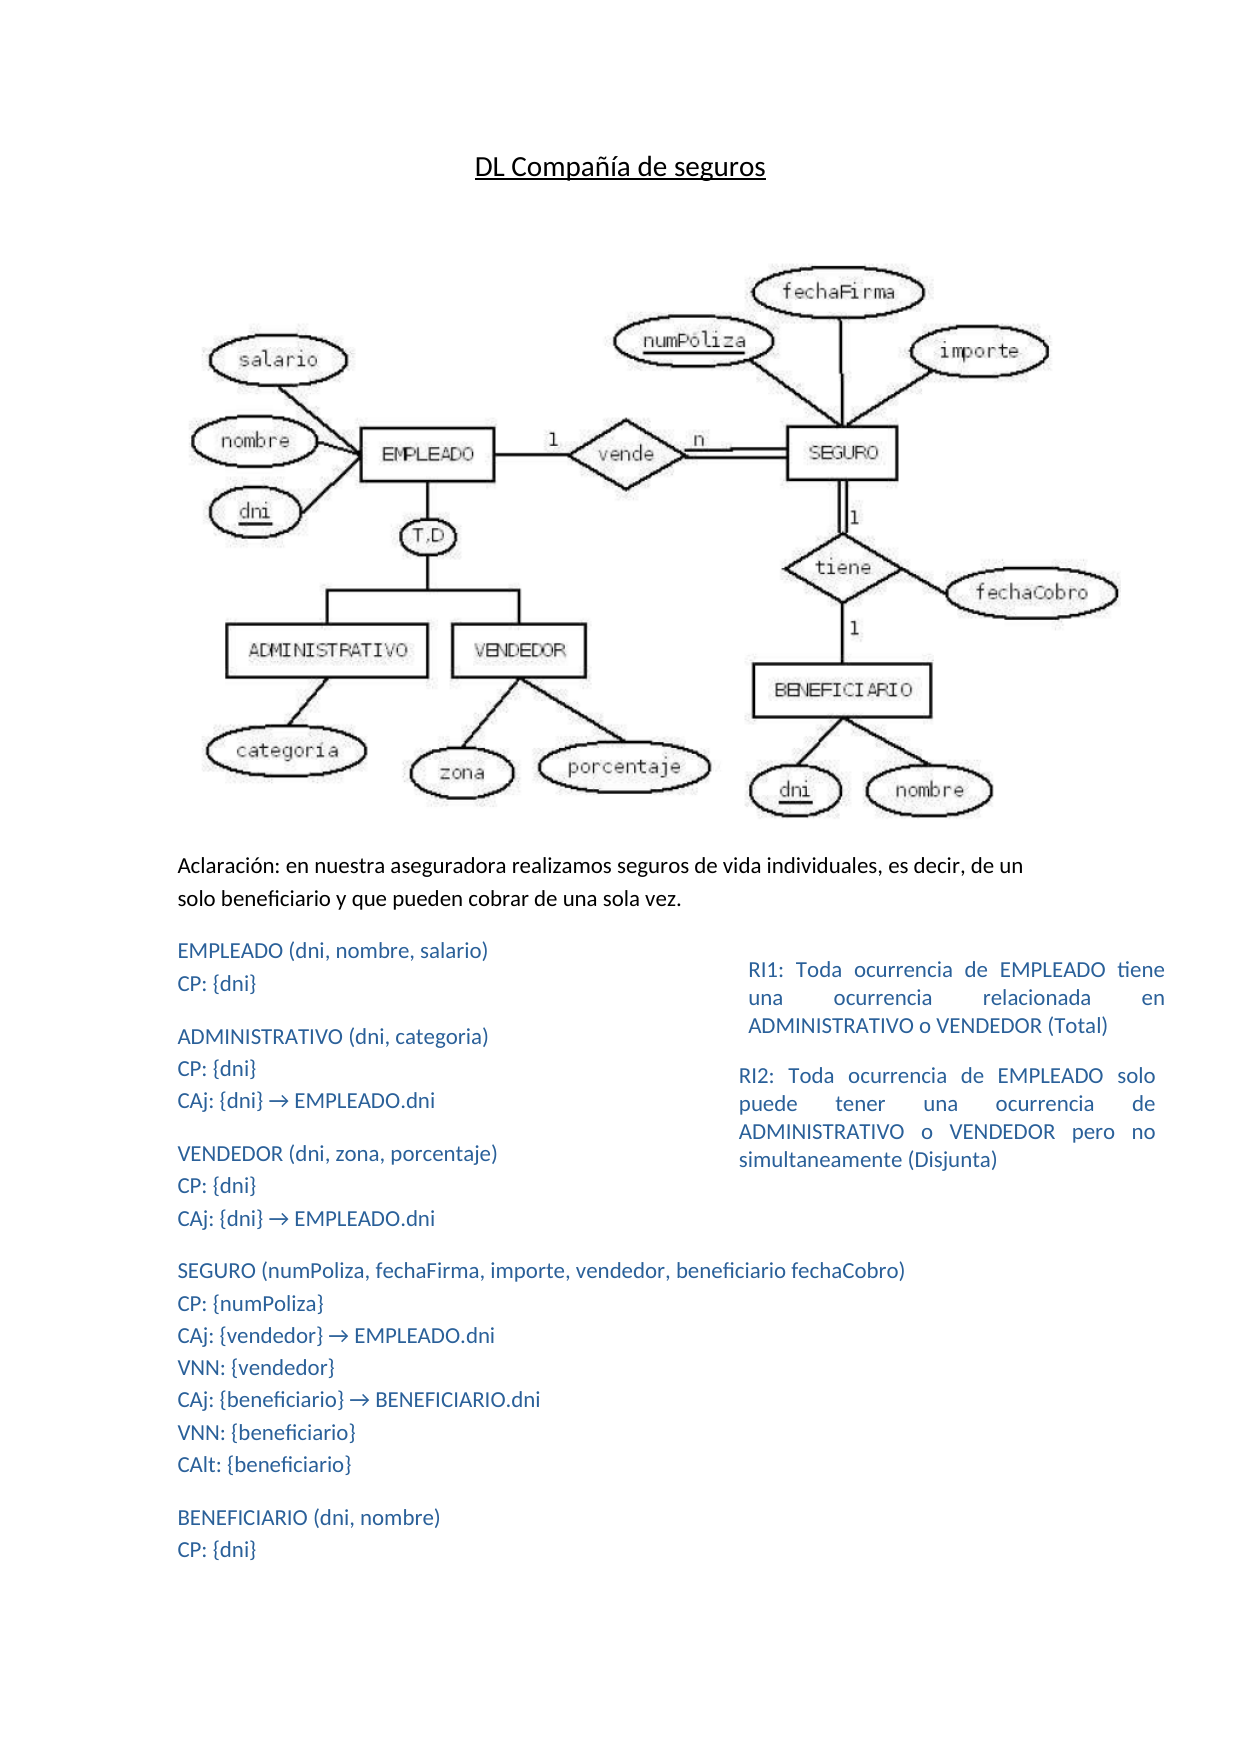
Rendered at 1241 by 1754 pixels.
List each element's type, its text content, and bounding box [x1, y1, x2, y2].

text ADMINISTRATIVO (dni, categoria) CP: {dni} CAj: {dni} → EMPLEADO.dni [177, 1022, 1063, 1114]
text Aclaración: en nuestra aseguradora realizamos seguros de vida individuales, es decir, de un solo beneficiario y que pueden cobrar de una sola vez. [177, 851, 1063, 912]
text EMPLEADO (dni, nombre, salario) CP: {dni} [177, 937, 1063, 997]
text BENEFICIARIO (dni, nombre) CP: {dni} [177, 1503, 1063, 1563]
text VENDEDOR (dni, zona, porcentaje) CP: {dni} CAj: {dni} → EMPLEADO.dni [177, 1139, 1063, 1232]
text SEGURO (numPoliza, fechaFirma, importe, vendedor, beneficiario fechaCobro) CP: {numPoliza} CAj: {vendedor} → EMPLEADO.dni VNN: {vendedor} CAj: {beneficiario} → BENEFICIARIO.dni VNN: {beneficiario} CAlt: {beneficiario} [177, 1257, 1063, 1478]
text DL Compañía de seguros [177, 148, 1063, 183]
picture [177, 262, 1121, 827]
